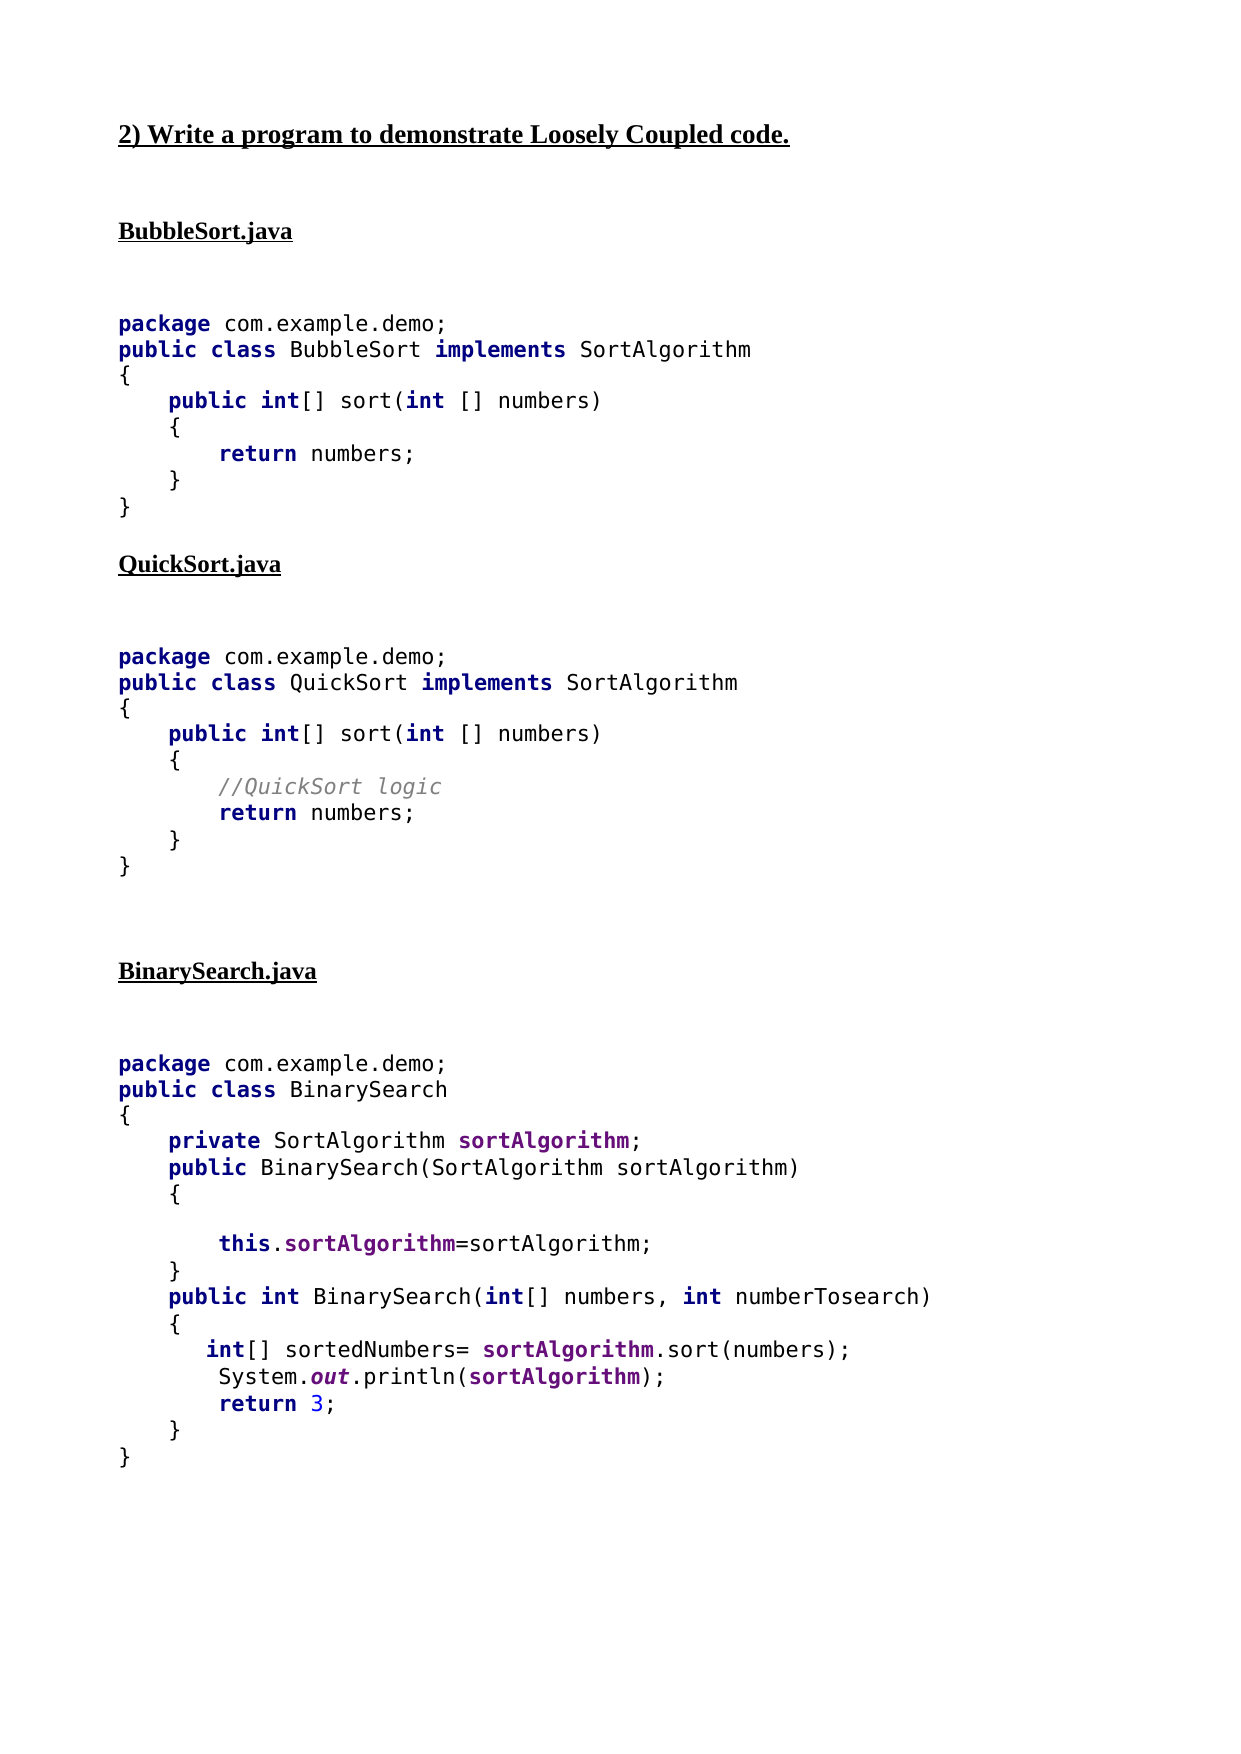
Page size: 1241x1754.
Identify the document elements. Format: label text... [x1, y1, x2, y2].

text } [118, 1444, 1122, 1469]
text private SortAlgorithm sortAlgorithm; [118, 1128, 1122, 1154]
text package com.example.demo; [118, 644, 1122, 670]
text public class QuickSort implements SortAlgorithm [118, 670, 1122, 695]
text { [118, 414, 1122, 441]
text } [118, 494, 1122, 519]
text public int BinarySearch(int[] numbers, int numberTosearch) [118, 1284, 1122, 1311]
text //QuickSort logic [118, 774, 1122, 801]
text { [118, 747, 1122, 774]
text this.sortAlgorithm=sortAlgorithm; [118, 1231, 1122, 1258]
text public class BubbleSort implements SortAlgorithm [118, 337, 1122, 362]
text } [118, 827, 1122, 854]
text System.out.println(sortAlgorithm); [118, 1364, 1122, 1391]
text { [118, 1181, 1122, 1208]
text public class BinarySearch [118, 1077, 1122, 1102]
text } [118, 1258, 1122, 1284]
text package com.example.demo; [118, 1051, 1122, 1077]
text public int[] sort(int [] numbers) [118, 388, 1122, 414]
text { [118, 1311, 1122, 1338]
text BinarySearch.java [118, 956, 1122, 985]
text public BinarySearch(SortAlgorithm sortAlgorithm) [118, 1154, 1122, 1181]
text { [118, 362, 1122, 388]
text return numbers; [118, 801, 1122, 827]
text QuickSort.java [118, 549, 1122, 578]
text } [118, 854, 1122, 879]
text int[] sortedNumbers= sortAlgorithm.sort(numbers); [118, 1338, 1122, 1364]
text return 3; [118, 1391, 1122, 1417]
text package com.example.demo; [118, 311, 1122, 337]
text } [118, 467, 1122, 494]
text { [118, 695, 1122, 721]
text BubbleSort.java [118, 216, 1122, 245]
text return numbers; [118, 441, 1122, 467]
text { [118, 1102, 1122, 1128]
text public int[] sort(int [] numbers) [118, 721, 1122, 747]
text 2) Write a program to demonstrate Loosely Coupled code. [118, 118, 1122, 149]
text } [118, 1417, 1122, 1444]
